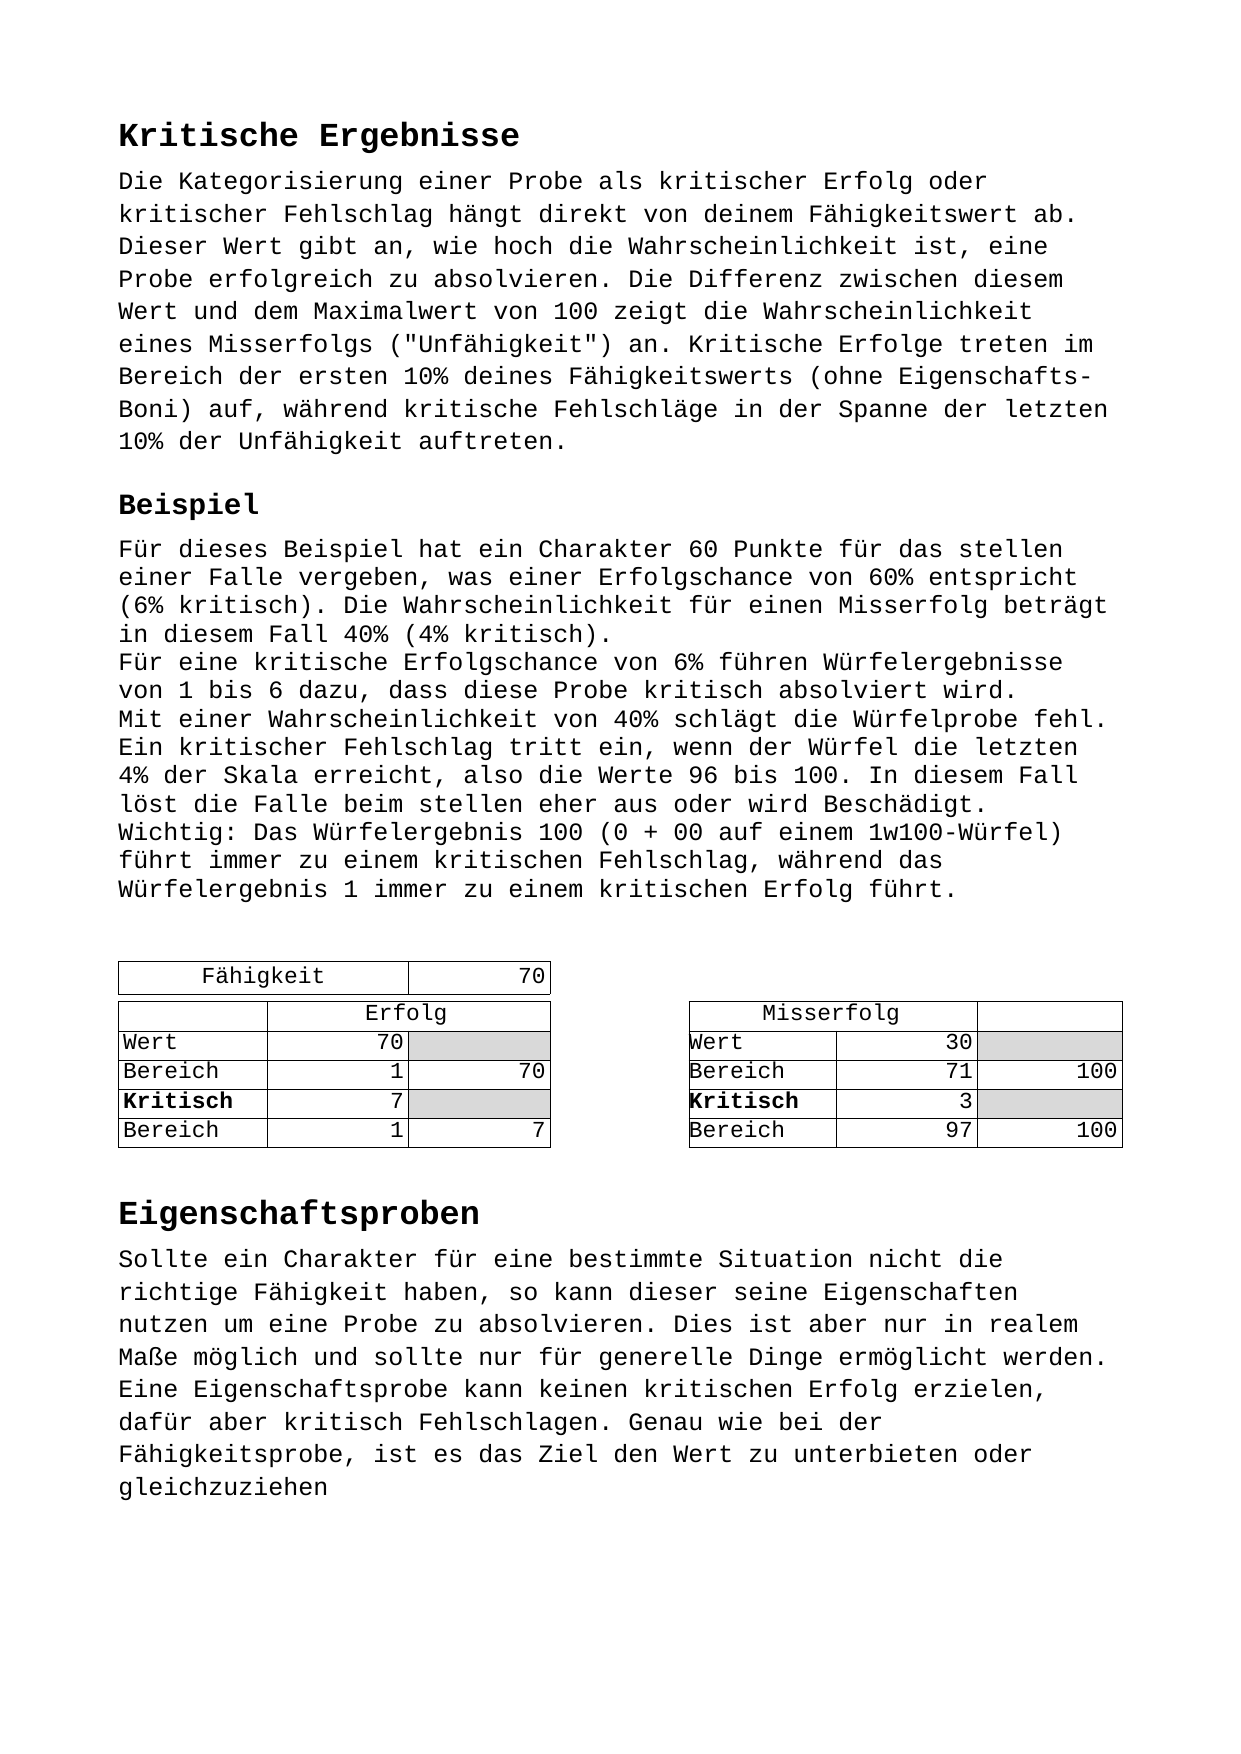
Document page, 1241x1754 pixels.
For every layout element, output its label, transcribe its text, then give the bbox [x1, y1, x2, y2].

table_cell 70 [409, 1061, 550, 1089]
table_cell Bereich [119, 1061, 267, 1089]
table_cell 30 [837, 1032, 977, 1060]
table_cell [119, 1002, 267, 1031]
table_cell 7 [409, 1119, 550, 1147]
table_cell 1 [268, 1119, 408, 1147]
table_cell 100 [978, 1119, 1122, 1147]
table_cell [551, 1089, 689, 1118]
table_cell Bereich [690, 1119, 836, 1147]
table_cell [689, 994, 836, 1001]
table_cell 3 [837, 1090, 977, 1118]
table_cell Bereich [690, 1061, 836, 1089]
table_cell 71 [837, 1061, 977, 1089]
table_header Fähigkeit [119, 962, 408, 993]
table_cell Misserfolg [690, 1002, 977, 1031]
table_cell 97 [837, 1119, 977, 1147]
table_cell 1 [268, 1061, 408, 1089]
table_header 70 [409, 962, 550, 993]
table_cell [977, 994, 1122, 1001]
table_cell [836, 994, 977, 1001]
table_cell [118, 995, 267, 1001]
table_cell [550, 994, 689, 1001]
table_cell Wert [690, 1032, 836, 1060]
table_cell 7 [268, 1090, 408, 1118]
table_cell 100 [978, 1061, 1122, 1089]
table_header [689, 961, 836, 993]
table_cell [409, 1090, 550, 1118]
text Sollte ein Charakter für eine bestimmte Situation nicht die richtige Fähigkeit haben, so kann dieser seine Eigenschaften nutzen um eine Probe zu absolvieren. Dies ist aber nur in realem Maße möglich und sollte nur für generelle Dinge ermöglicht werden. Eine Eigenschaftsprobe kann keinen kritischen Erfolg erzielen, dafür aber kritisch Fehlschlagen. Genau wie bei der Fähigkeitsprobe, ist es das Ziel den Wert zu unterbieten oder gleichzuziehen [118, 1247, 1122, 1503]
subtitle Eigenschaftsproben [118, 1196, 1122, 1234]
text Für dieses Beispiel hat ein Charakter 60 Punkte für das stellen einer Falle vergeben, was einer Erfolgschance von 60% entspricht (6% kritisch). Die Wahrscheinlichkeit für einen Misserfolg beträgt in diesem Fall 40% (4% kritisch). Für eine kritische Erfolgschance von 6% führen Würfelergebnisse von 1 bis 6 dazu, dass diese Probe kritisch absolviert wird. Mit einer Wahrscheinlichkeit von 40% schlägt die Würfelprobe fehl. Ein kritischer Fehlschlag tritt ein, wenn der Würfel die letzten 4% der Skala erreicht, also die Werte 96 bis 100. In diesem Fall löst die Falle beim stellen eher aus oder wird Beschädigt. Wichtig: Das Würfelergebnis 100 (0 + 00 auf einem 1w100-Würfel) führt immer zu einem kritischen Fehlschlag, während das Würfelergebnis 1 immer zu einem kritischen Erfolg führt. [118, 536, 1122, 904]
table_cell [408, 995, 550, 1001]
table_cell Wert [119, 1032, 267, 1060]
table_cell [551, 1118, 689, 1147]
table_cell [267, 995, 408, 1001]
table_cell Kritisch [690, 1090, 836, 1118]
table_header [977, 961, 1122, 993]
table_cell 70 [268, 1032, 408, 1060]
text Die Kategorisierung einer Probe als kritischer Erfolg oder kritischer Fehlschlag hängt direkt von deinem Fähigkeitswert ab. Dieser Wert gibt an, wie hoch die Wahrscheinlichkeit ist, eine Probe erfolgreich zu absolvieren. Die Differenz zwischen diesem Wert und dem Maximalwert von 100 zeigt die Wahrscheinlichkeit eines Misserfolgs ("Unfähigkeit") an. Kritische Erfolge treten im Bereich der ersten 10% deines Fähigkeitswerts (ohne Eigenschafts-Boni) auf, während kritische Fehlschläge in der Spanne der letzten 10% der Unfähigkeit auftreten. [118, 169, 1122, 457]
table_cell Bereich [119, 1119, 267, 1147]
table_header [836, 961, 977, 993]
table_cell [551, 1060, 689, 1089]
table_cell [551, 1001, 689, 1031]
subtitle Beispiel [118, 490, 1122, 524]
table_cell [978, 1032, 1122, 1060]
table_cell [409, 1032, 550, 1060]
table_cell [978, 1002, 1122, 1031]
table_cell [551, 1031, 689, 1060]
table_cell [978, 1090, 1122, 1118]
subtitle Kritische Ergebnisse [118, 118, 1122, 156]
table_header [551, 961, 689, 993]
table_cell Kritisch [119, 1090, 267, 1118]
table_cell Erfolg [268, 1002, 550, 1031]
